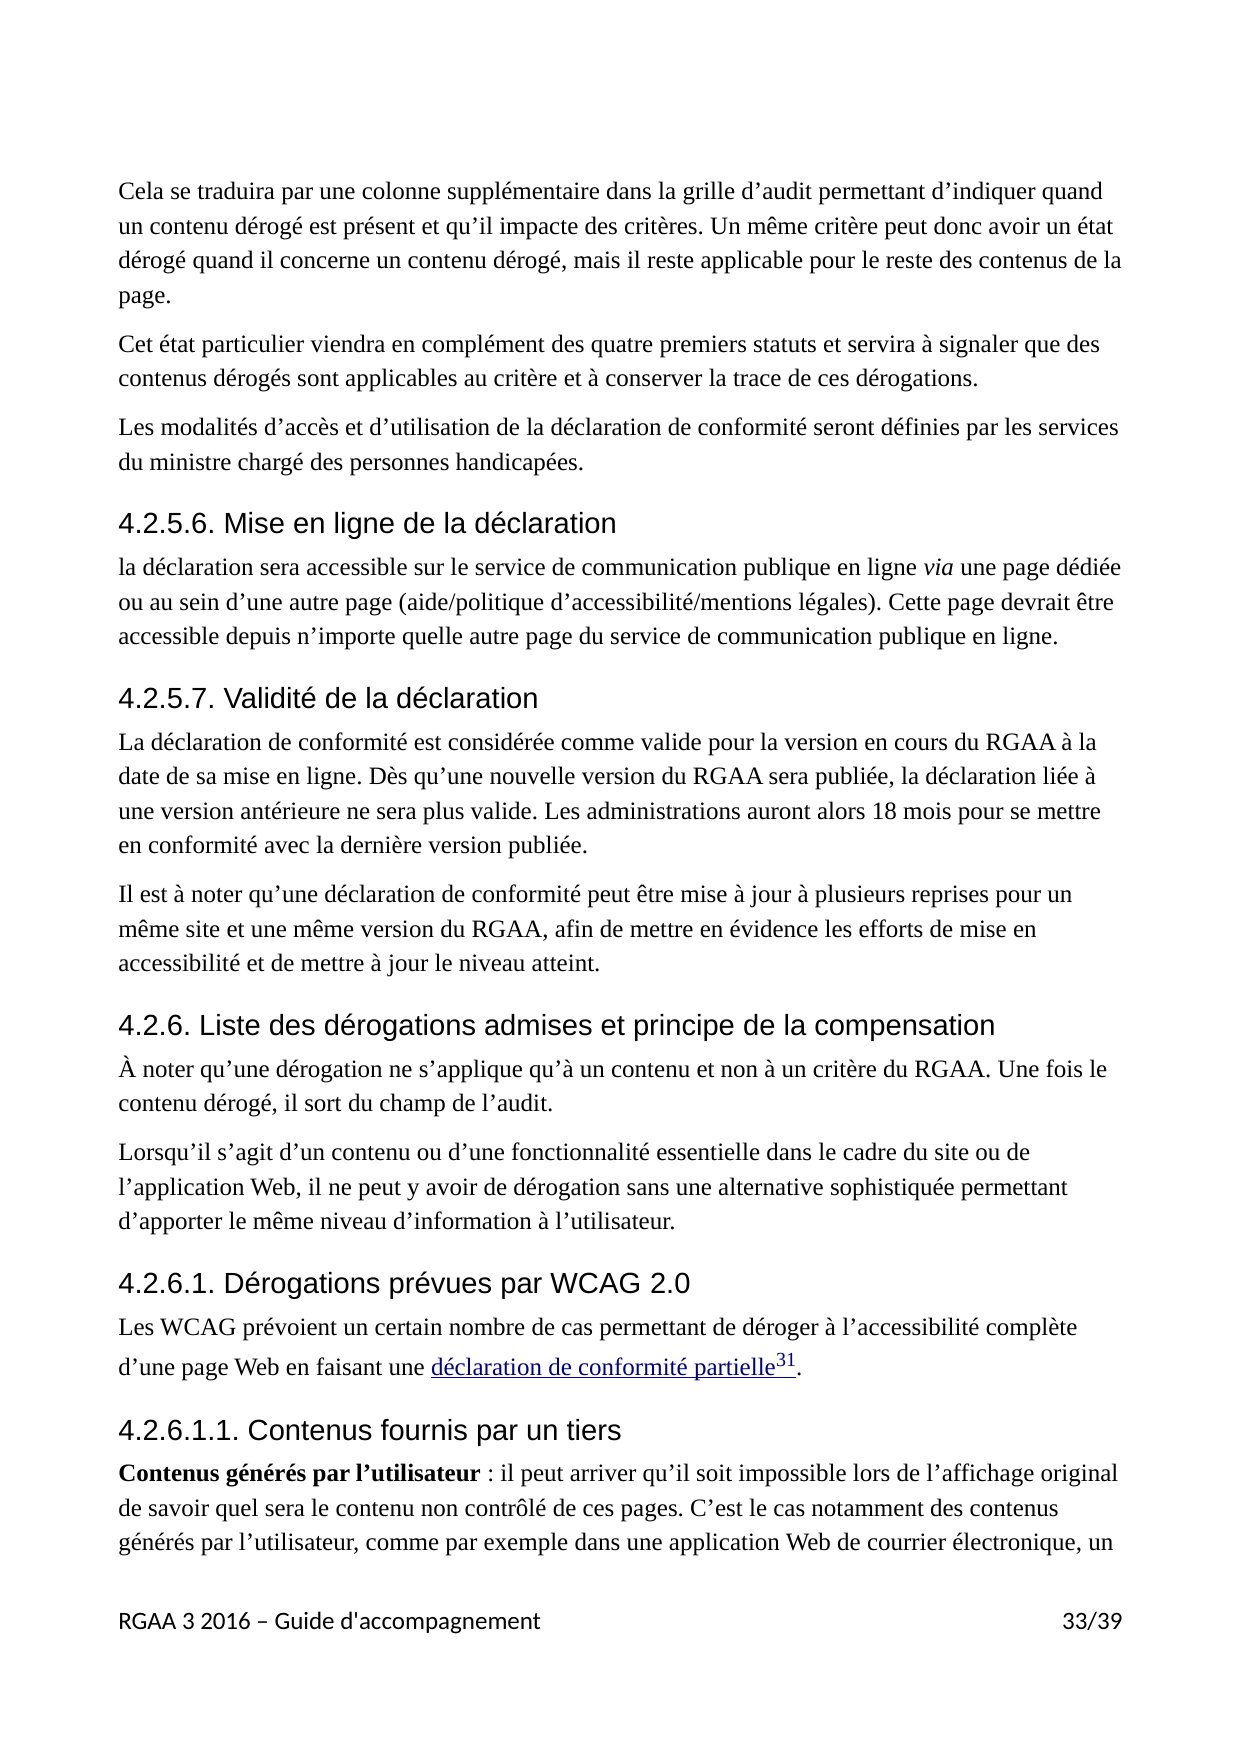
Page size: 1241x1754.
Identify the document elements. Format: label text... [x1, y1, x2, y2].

text Il est à noter qu’une déclaration de conformité peut être mise à jour à plusieurs reprises pour un même site et une même version du RGAA, afin de mettre en évidence les efforts de mise en accessibilité et de mettre à jour le niveau atteint. [118, 879, 1122, 977]
text Lorsqu’il s’agit d’un contenu ou d’une fonctionnalité essentielle dans le cadre du site ou de l’application Web, il ne peut y avoir de dérogation sans une alternative sophistiquée permettant d’apporter le même niveau d’information à l’utilisateur. [118, 1137, 1122, 1235]
subtitle 4.2.5.7. Validité de la déclaration [118, 681, 1122, 714]
text Les WCAG prévoient un certain nombre de cas permettant de déroger à l’accessibilité complète d’une page Web en faisant une déclaration de conformité partielle31. [118, 1312, 1122, 1381]
subtitle 4.2.6.1. Dérogations prévues par WCAG 2.0 [118, 1266, 1122, 1299]
text Les modalités d’accès et d’utilisation de la déclaration de conformité seront définies par les services du ministre chargé des personnes handicapées. [118, 412, 1122, 476]
text À noter qu’une dérogation ne s’applique qu’à un contenu et non à un critère du RGAA. Une fois le contenu dérogé, il sort du champ de l’audit. [118, 1054, 1122, 1117]
text Cela se traduira par une colonne supplémentaire dans la grille d’audit permettant d’indiquer quand un contenu dérogé est présent et qu’il impacte des critères. Un même critère peut donc avoir un état dérogé quand il concerne un contenu dérogé, mais il reste applicable pour le reste des contenus de la page. [118, 176, 1122, 308]
subtitle 4.2.5.6. Mise en ligne de la déclaration [118, 506, 1122, 540]
subtitle 4.2.6. Liste des dérogations admises et principe de la compensation [118, 1008, 1122, 1041]
text Contenus générés par l’utilisateur : il peut arriver qu’il soit impossible lors de l’affichage original de savoir quel sera le contenu non contrôlé de ces pages. C’est le cas notamment des contenus générés par l’utilisateur, comme par exemple dans une application Web de courrier électronique, un [118, 1458, 1122, 1556]
subtitle 4.2.6.1.1. Contenus fournis par un tiers [118, 1412, 1122, 1446]
text Cet état particulier viendra en complément des quatre premiers statuts et servira à signaler que des contenus dérogés sont applicables au critère et à conserver la trace de ces dérogations. [118, 329, 1122, 392]
text la déclaration sera accessible sur le service de communication publique en ligne via une page dédiée ou au sein d’une autre page (aide/politique d’accessibilité/mentions légales). Cette page devrait être accessible depuis n’importe quelle autre page du service de communication publique en ligne. [118, 552, 1122, 650]
text La déclaration de conformité est considérée comme valide pour la version en cours du RGAA à la date de sa mise en ligne. Dès qu’une nouvelle version du RGAA sera publiée, la déclaration liée à une version antérieure ne sera plus valide. Les administrations auront alors 18 mois pour se mettre en conformité avec la dernière version publiée. [118, 727, 1122, 859]
